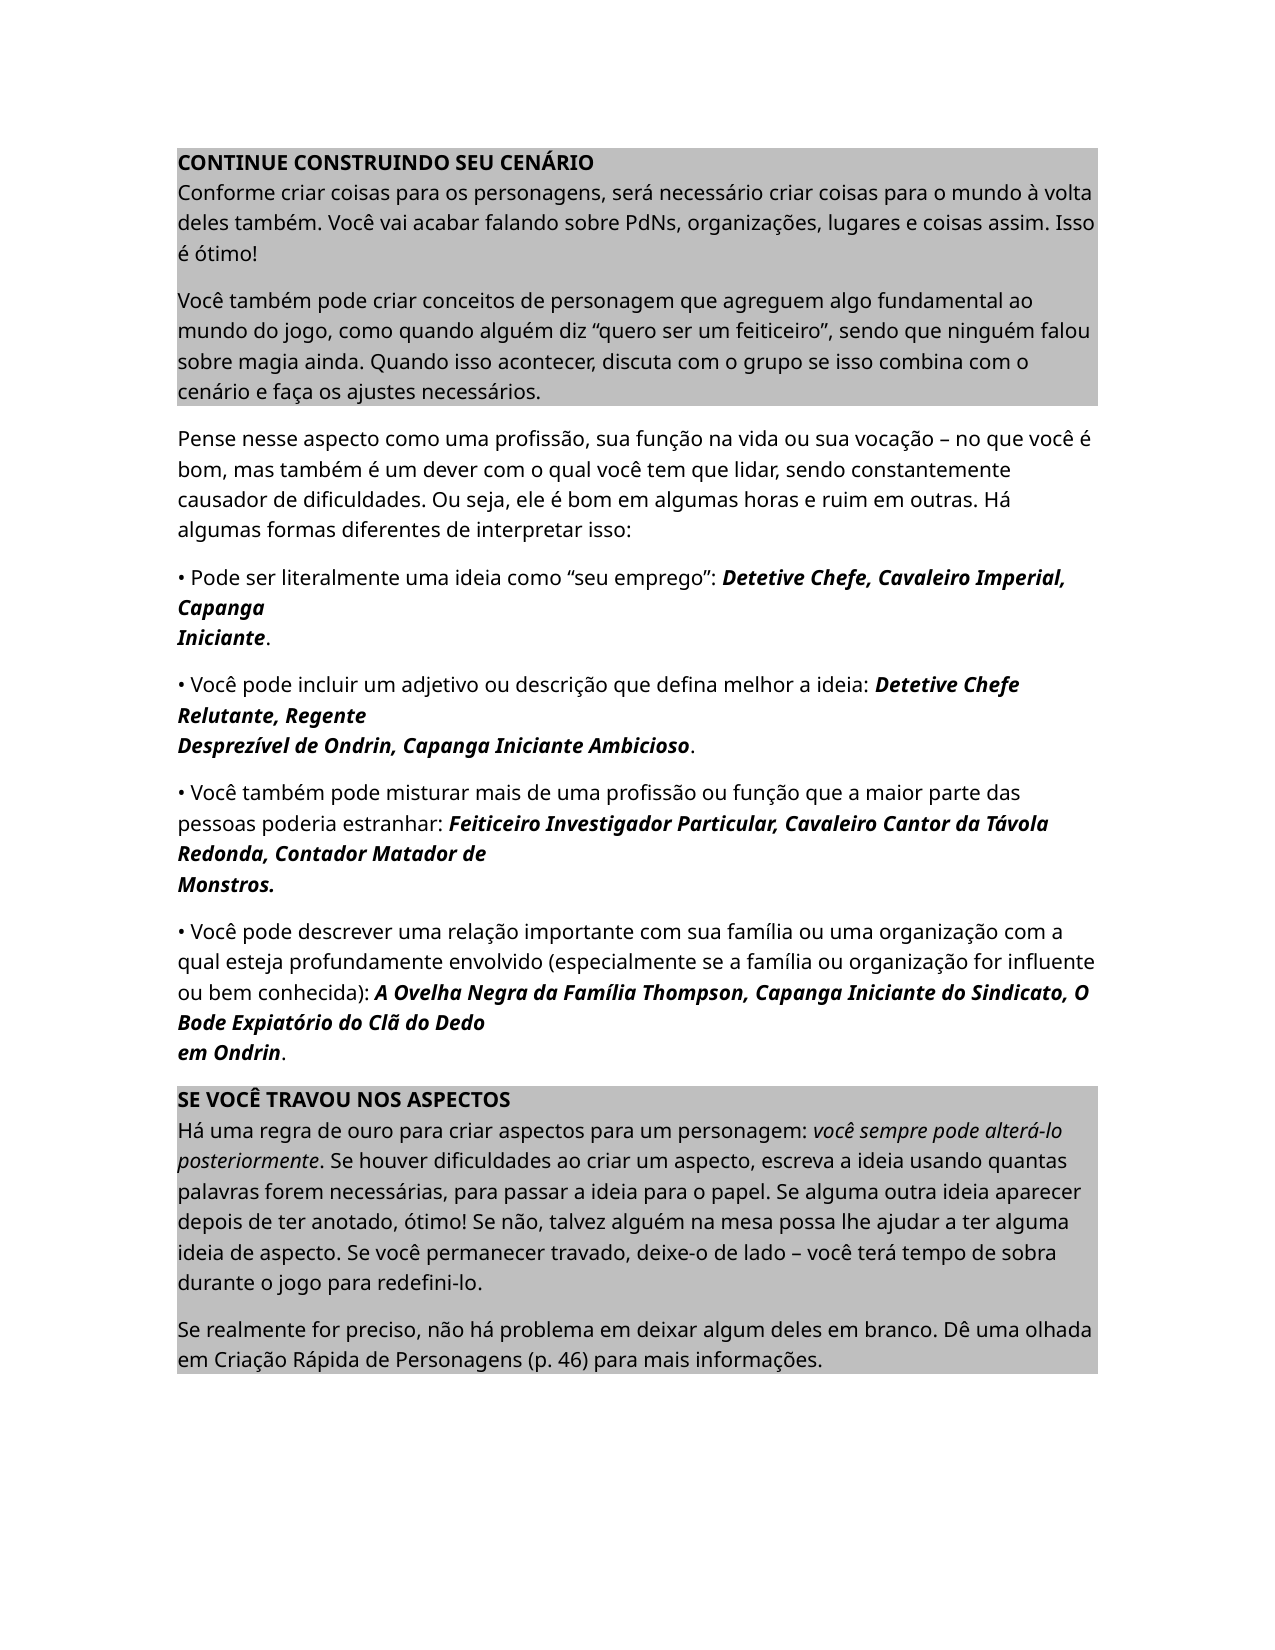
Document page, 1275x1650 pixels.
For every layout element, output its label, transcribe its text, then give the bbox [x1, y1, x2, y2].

text • Você pode incluir um adjetivo ou descrição que defina melhor a ideia: Detetive Chefe Relutante, Regente Desprezível de Ondrin, Capanga Iniciante Ambicioso. [177, 671, 1098, 760]
text SE VOCÊ TRAVOU NOS ASPECTOS Há uma regra de ouro para criar aspectos para um personagem: você sempre pode alterá-lo posteriormente. Se houver dificuldades ao criar um aspecto, escreva a ideia usando quantas palavras forem necessárias, para passar a ideia para o papel. Se alguma outra ideia aparecer depois de ter anotado, ótimo! Se não, talvez alguém na mesa possa lhe ajudar a ter alguma ideia de aspecto. Se você permanecer travado, deixe-o de lado – você terá tempo de sobra durante o jogo para redefini-lo. [177, 1086, 1098, 1296]
text CONTINUE CONSTRUINDO SEU CENÁRIO Conforme criar coisas para os personagens, será necessário criar coisas para o mundo à volta deles também. Você vai acabar falando sobre PdNs, organizações, lugares e coisas assim. Isso é ótimo! [177, 148, 1098, 267]
text • Pode ser literalmente uma ideia como “seu emprego”: Detetive Chefe, Cavaleiro Imperial, Capanga Iniciante. [177, 563, 1098, 652]
text • Você também pode misturar mais de uma profissão ou função que a maior parte das pessoas poderia estranhar: Feiticeiro Investigador Particular, Cavaleiro Cantor da Távola Redonda, Contador Matador de Monstros. [177, 778, 1098, 898]
text Pense nesse aspecto como uma profissão, sua função na vida ou sua vocação – no que você é bom, mas também é um dever com o qual você tem que lidar, sendo constantemente causador de dificuldades. Ou seja, ele é bom em algumas horas e ruim em outras. Há algumas formas diferentes de interpretar isso: [177, 424, 1098, 544]
text • Você pode descrever uma relação importante com sua família ou uma organização com a qual esteja profundamente envolvido (especialmente se a família ou organização for inﬂuente ou bem conhecida): A Ovelha Negra da Família Thompson, Capanga Iniciante do Sindicato, O Bode Expiatório do Clã do Dedo em Ondrin. [177, 917, 1098, 1067]
text Se realmente for preciso, não há problema em deixar algum deles em branco. Dê uma olhada em Criação Rápida de Personagens (p. 46) para mais informações. [177, 1315, 1098, 1374]
text Você também pode criar conceitos de personagem que agreguem algo fundamental ao mundo do jogo, como quando alguém diz “quero ser um feiticeiro”, sendo que ninguém falou sobre magia ainda. Quando isso acontecer, discuta com o grupo se isso combina com o cenário e faça os ajustes necessários. [177, 286, 1098, 406]
